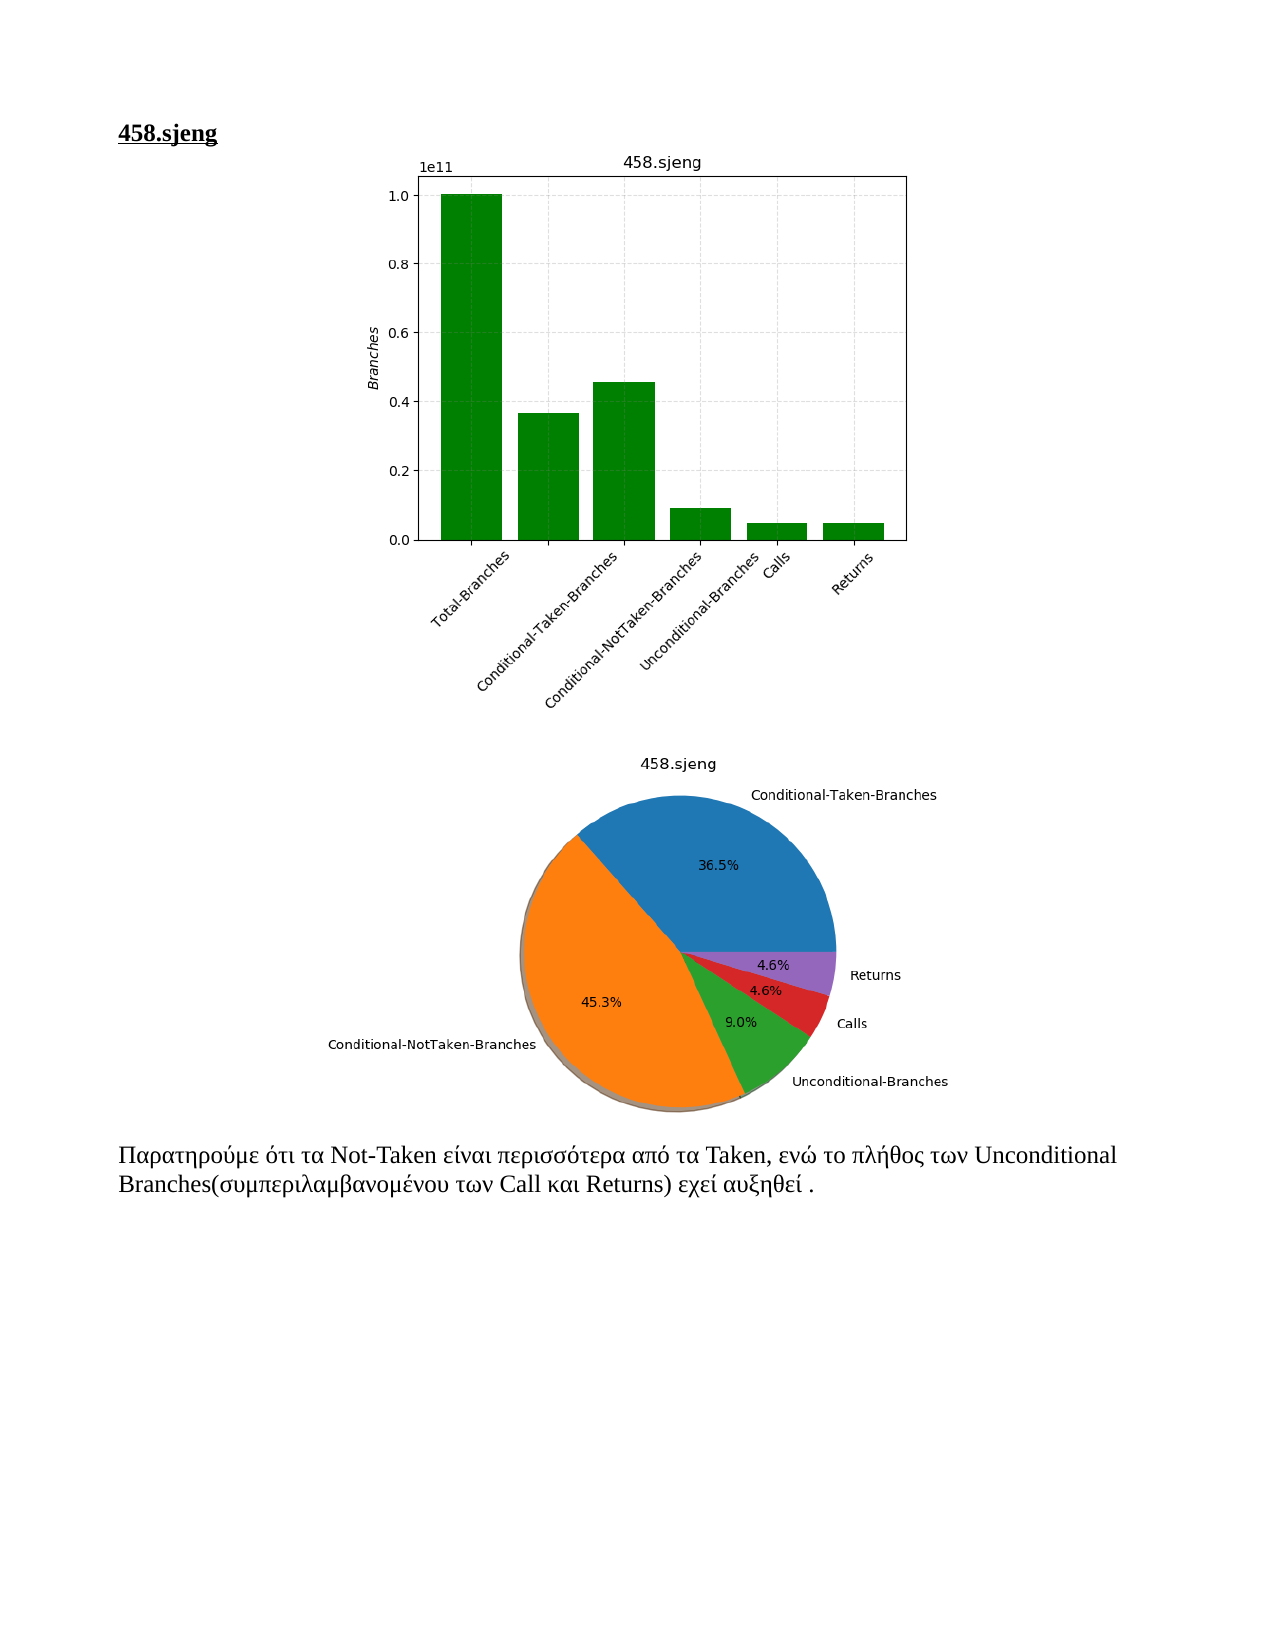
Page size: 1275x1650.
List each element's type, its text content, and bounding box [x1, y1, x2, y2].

picture [357, 146, 918, 721]
picture [317, 748, 958, 1140]
text Παρατηρούμε ότι τα Not-Taken είναι περισσότερα από τα Taken, ενώ το πλήθος των Unconditional Branches(συμπεριλαμβανομένου των Call και Returns) εχεί αυξηθεί . [118, 749, 1157, 1197]
text 458.sjeng [118, 118, 1157, 147]
